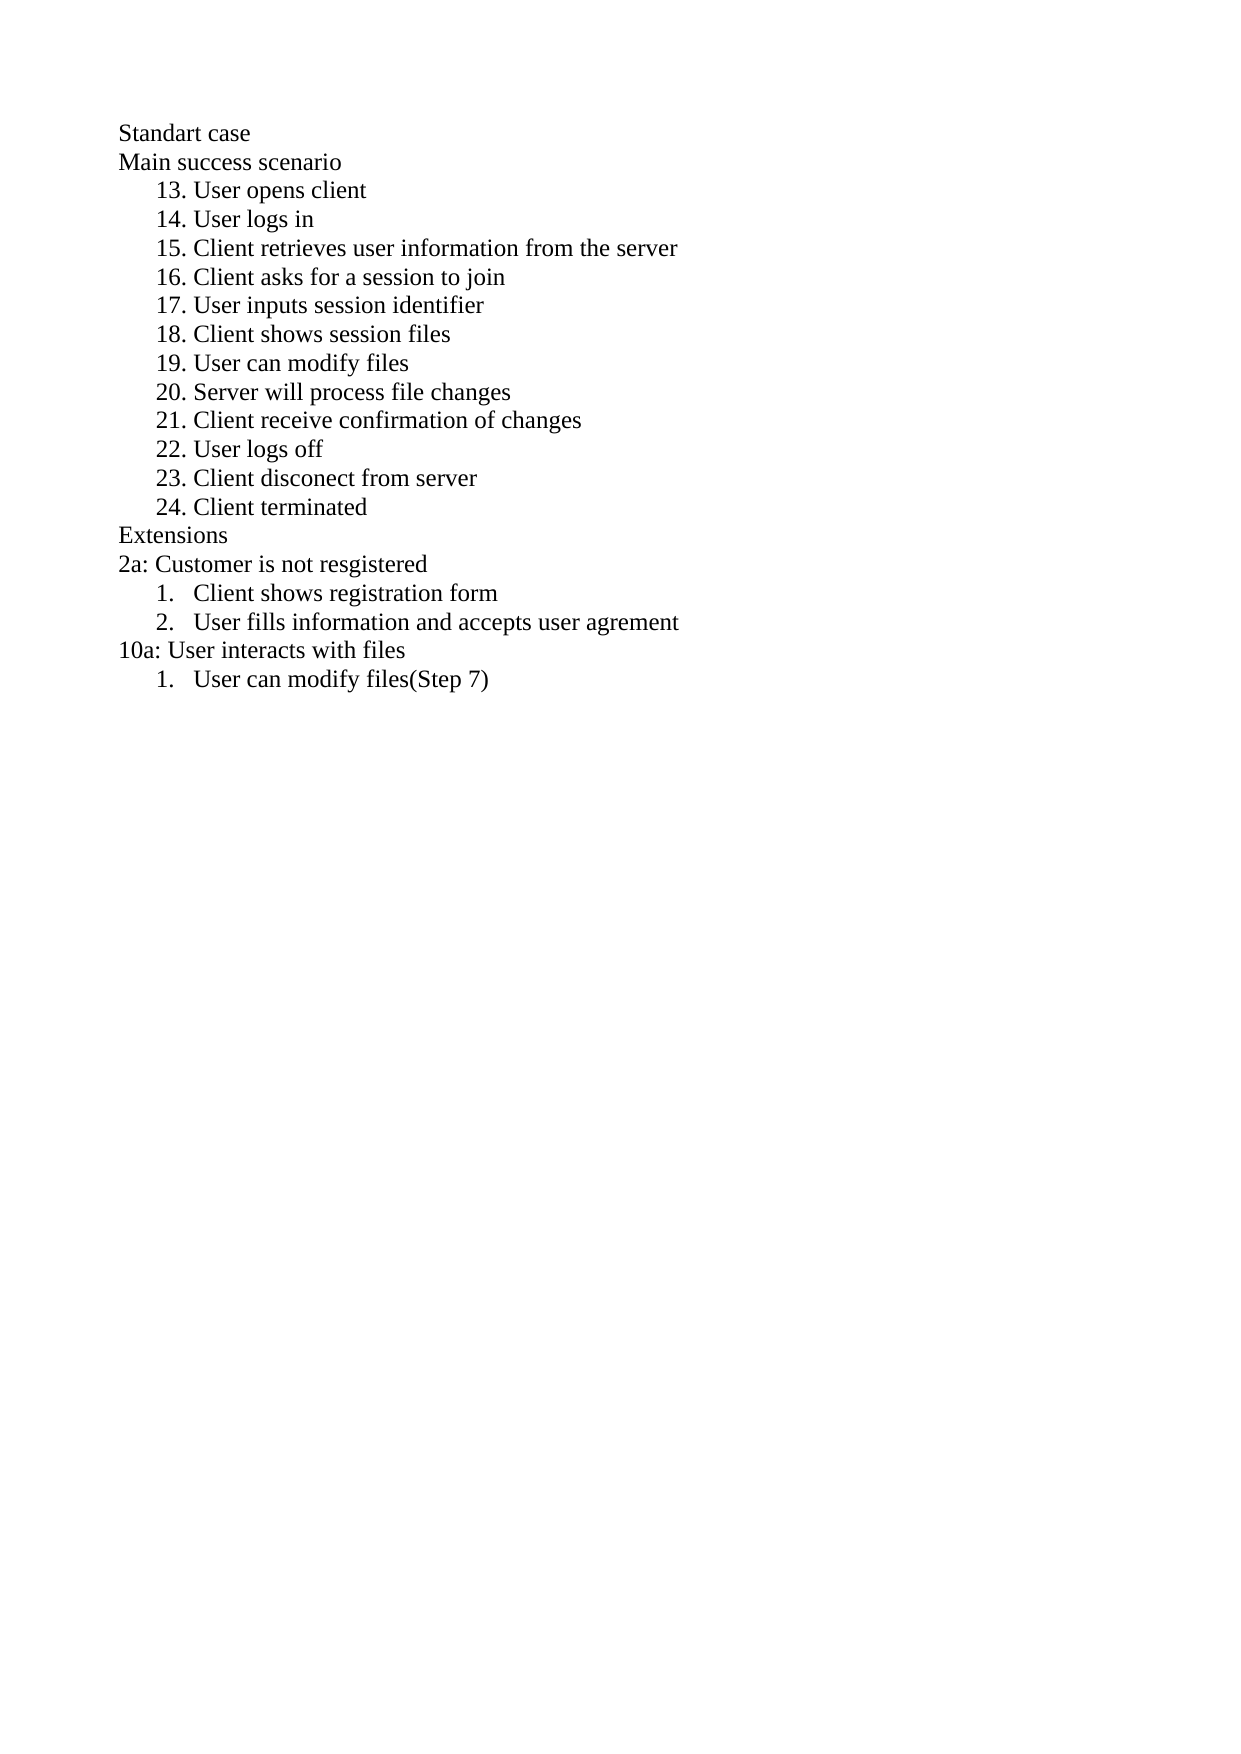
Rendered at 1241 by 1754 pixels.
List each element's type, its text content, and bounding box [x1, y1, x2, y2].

list User logs in [156, 204, 1122, 233]
text Main success scenario [118, 147, 1122, 176]
list User inputs session identifier [156, 291, 1122, 319]
list Client terminated [156, 492, 1122, 521]
list Client shows registration form [156, 578, 1122, 607]
text Standart case [118, 118, 1122, 147]
list Client retrieves user information from the server [156, 233, 1122, 262]
list Client receive confirmation of changes [156, 406, 1122, 434]
list Server will process file changes [156, 377, 1122, 406]
list User opens client [156, 176, 1122, 204]
list Client disconect from server [156, 463, 1122, 492]
list User logs off [156, 434, 1122, 463]
list User can modify files [156, 348, 1122, 377]
text Extensions [118, 521, 1122, 549]
text 10a: User interacts with files [118, 636, 1122, 664]
list User can modify files(Step 7) [156, 664, 1122, 693]
list Client shows session files [156, 319, 1122, 348]
list User fills information and accepts user agrement [156, 607, 1122, 636]
text 2a: Customer is not resgistered [118, 549, 1122, 578]
list Client asks for a session to join [156, 262, 1122, 291]
